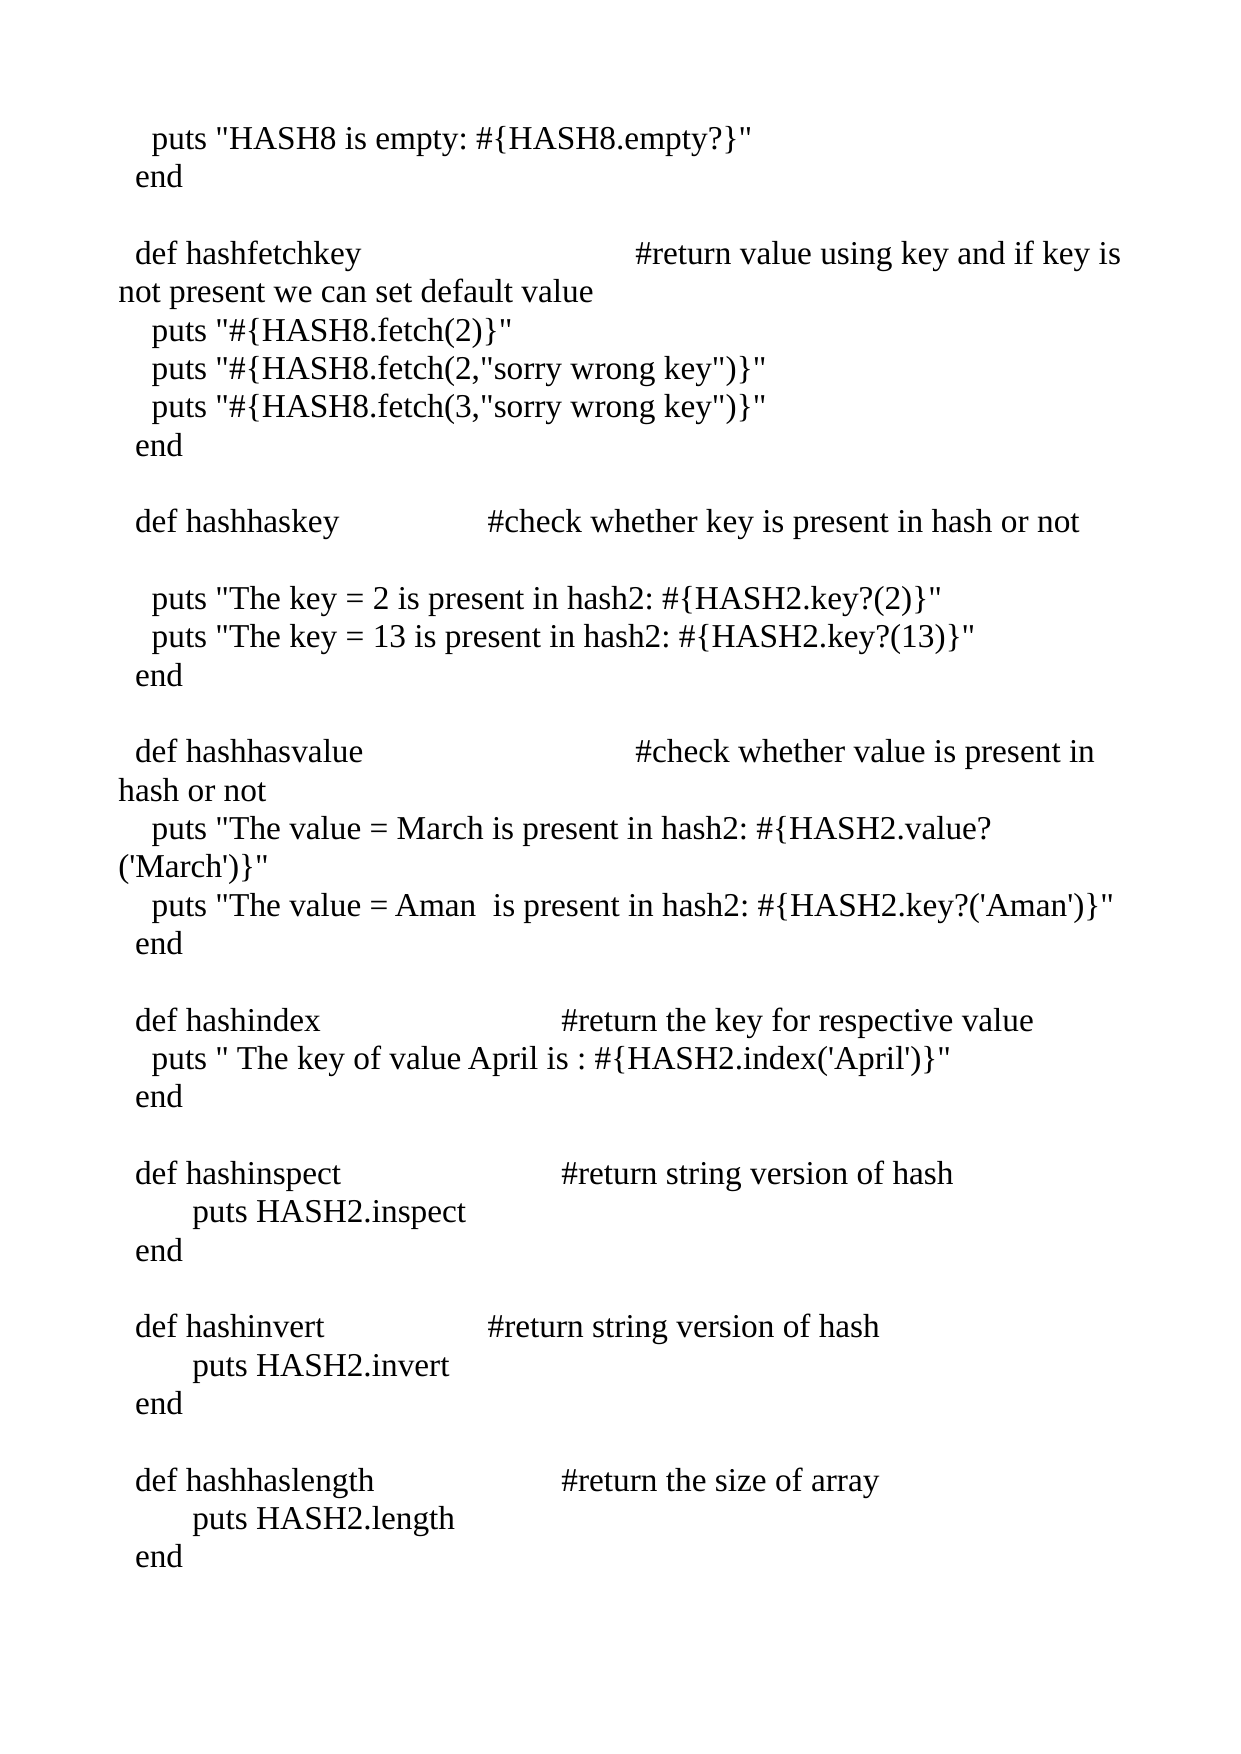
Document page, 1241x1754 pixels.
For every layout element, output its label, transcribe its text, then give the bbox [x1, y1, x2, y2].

text end [118, 1536, 1122, 1575]
text puts "#{HASH8.fetch(3,"sorry wrong key")}" [118, 386, 1122, 425]
text puts "The value = March is present in hash2: #{HASH2.value?('March')}" [118, 808, 1122, 885]
text def hashhasvalue #check whether value is present in hash or not [118, 731, 1122, 808]
text end [118, 1230, 1122, 1268]
text def hashhaslength #return the size of array [118, 1460, 1122, 1498]
text puts "The key = 13 is present in hash2: #{HASH2.key?(13)}" [118, 616, 1122, 655]
text def hashfetchkey #return value using key and if key is not present we can set default value [118, 233, 1122, 310]
text end [118, 1076, 1122, 1115]
text end [118, 1383, 1122, 1421]
text puts "The value = Aman is present in hash2: #{HASH2.key?('Aman')}" [118, 885, 1122, 923]
text end [118, 923, 1122, 961]
text puts "#{HASH8.fetch(2)}" [118, 310, 1122, 348]
text def hashinvert #return string version of hash [118, 1306, 1122, 1345]
text puts " The key of value April is : #{HASH2.index('April')}" [118, 1038, 1122, 1076]
text puts HASH2.invert [118, 1345, 1122, 1383]
text puts "#{HASH8.fetch(2,"sorry wrong key")}" [118, 348, 1122, 386]
text def hashindex #return the key for respective value [118, 1000, 1122, 1038]
text puts HASH2.inspect [118, 1191, 1122, 1230]
text end [118, 156, 1122, 195]
text puts "HASH8 is empty: #{HASH8.empty?}" [118, 118, 1122, 156]
text puts "The key = 2 is present in hash2: #{HASH2.key?(2)}" [118, 578, 1122, 616]
text def hashhaskey #check whether key is present in hash or not [118, 501, 1122, 578]
text puts HASH2.length [118, 1498, 1122, 1536]
text end [118, 425, 1122, 463]
text def hashinspect #return string version of hash [118, 1153, 1122, 1191]
text end [118, 655, 1122, 693]
